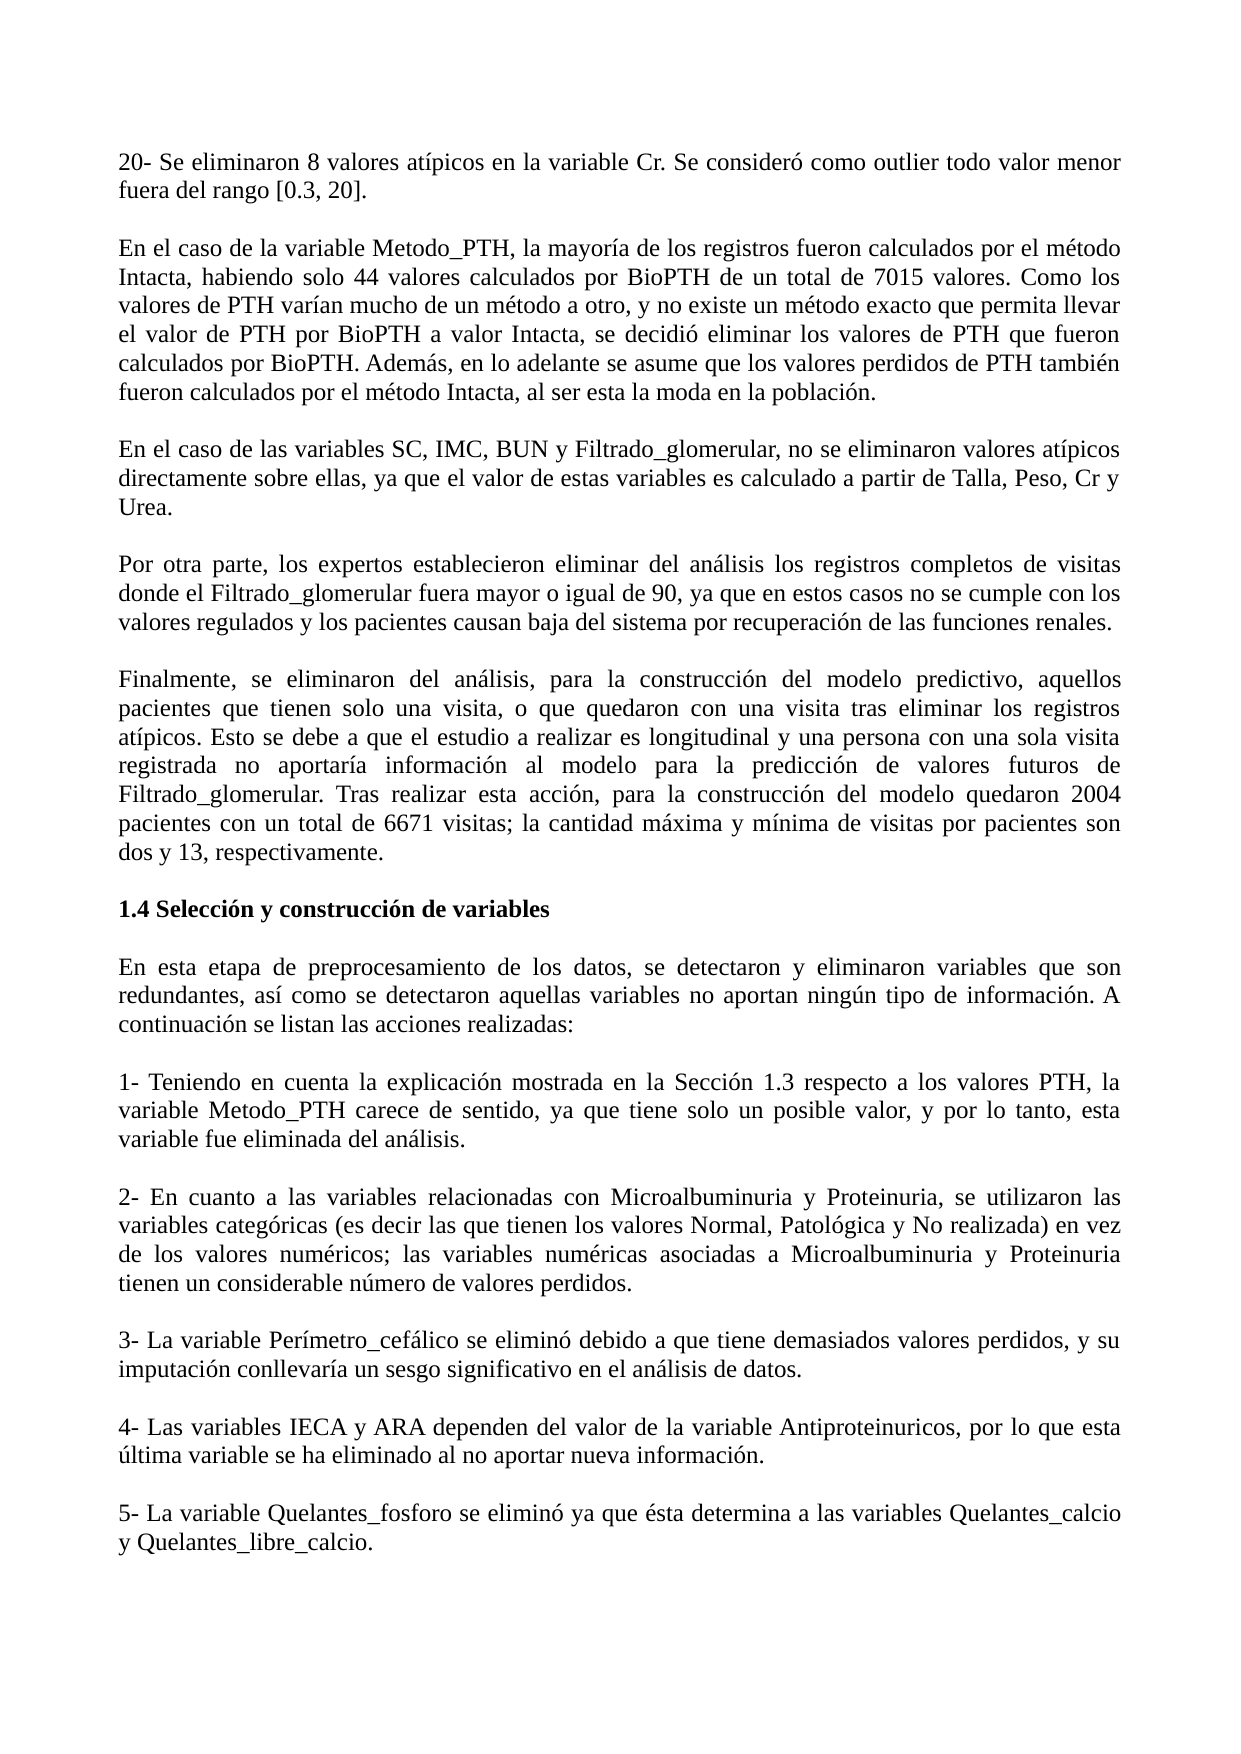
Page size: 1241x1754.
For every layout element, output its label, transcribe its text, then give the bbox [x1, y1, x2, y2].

text En esta etapa de preprocesamiento de los datos, se detectaron y eliminaron variables que son redundantes, así como se detectaron aquellas variables no aportan ningún tipo de información. A continuación se listan las acciones realizadas: [118, 952, 1122, 1038]
text 4- Las variables IECA y ARA dependen del valor de la variable Antiproteinuricos, por lo que esta última variable se ha eliminado al no aportar nueva información. [118, 1412, 1122, 1469]
text 1- Teniendo en cuenta la explicación mostrada en la Sección 1.3 respecto a los valores PTH, la variable Metodo_PTH carece de sentido, ya que tiene solo un posible valor, y por lo tanto, esta variable fue eliminada del análisis. [118, 1067, 1122, 1153]
text Finalmente, se eliminaron del análisis, para la construcción del modelo predictivo, aquellos pacientes que tienen solo una visita, o que quedaron con una visita tras eliminar los registros atípicos. Esto se debe a que el estudio a realizar es longitudinal y una persona con una sola visita registrada no aportaría información al modelo para la predicción de valores futuros de Filtrado_glomerular. Tras realizar esta acción, para la construcción del modelo quedaron 2004 pacientes con un total de 6671 visitas; la cantidad máxima y mínima de visitas por pacientes son dos y 13, respectivamente. [118, 664, 1122, 866]
text Por otra parte, los expertos establecieron eliminar del análisis los registros completos de visitas donde el Filtrado_glomerular fuera mayor o igual de 90, ya que en estos casos no se cumple con los valores regulados y los pacientes causan baja del sistema por recuperación de las funciones renales. [118, 549, 1122, 636]
text 2- En cuanto a las variables relacionadas con Microalbuminuria y Proteinuria, se utilizaron las variables categóricas (es decir las que tienen los valores Normal, Patológica y No realizada) en vez de los valores numéricos; las variables numéricas asociadas a Microalbuminuria y Proteinuria tienen un considerable número de valores perdidos. [118, 1182, 1122, 1297]
text En el caso de las variables SC, IMC, BUN y Filtrado_glomerular, no se eliminaron valores atípicos directamente sobre ellas, ya que el valor de estas variables es calculado a partir de Talla, Peso, Cr y Urea. [118, 434, 1122, 521]
text 5- La variable Quelantes_fosforo se eliminó ya que ésta determina a las variables Quelantes_calcio y Quelantes_libre_calcio. [118, 1498, 1122, 1556]
text 20- Se eliminaron 8 valores atípicos en la variable Cr. Se consideró como outlier todo valor menor fuera del rango [0.3, 20]. [118, 147, 1122, 204]
text En el caso de la variable Metodo_PTH, la mayoría de los registros fueron calculados por el método Intacta, habiendo solo 44 valores calculados por BioPTH de un total de 7015 valores. Como los valores de PTH varían mucho de un método a otro, y no existe un método exacto que permita llevar el valor de PTH por BioPTH a valor Intacta, se decidió eliminar los valores de PTH que fueron calculados por BioPTH. Además, en lo adelante se asume que los valores perdidos de PTH también fueron calculados por el método Intacta, al ser esta la moda en la población. [118, 233, 1122, 406]
text 1.4 Selección y construcción de variables [118, 894, 1122, 923]
text 3- La variable Perímetro_cefálico se eliminó debido a que tiene demasiados valores perdidos, y su imputación conllevaría un sesgo significativo en el análisis de datos. [118, 1326, 1122, 1383]
